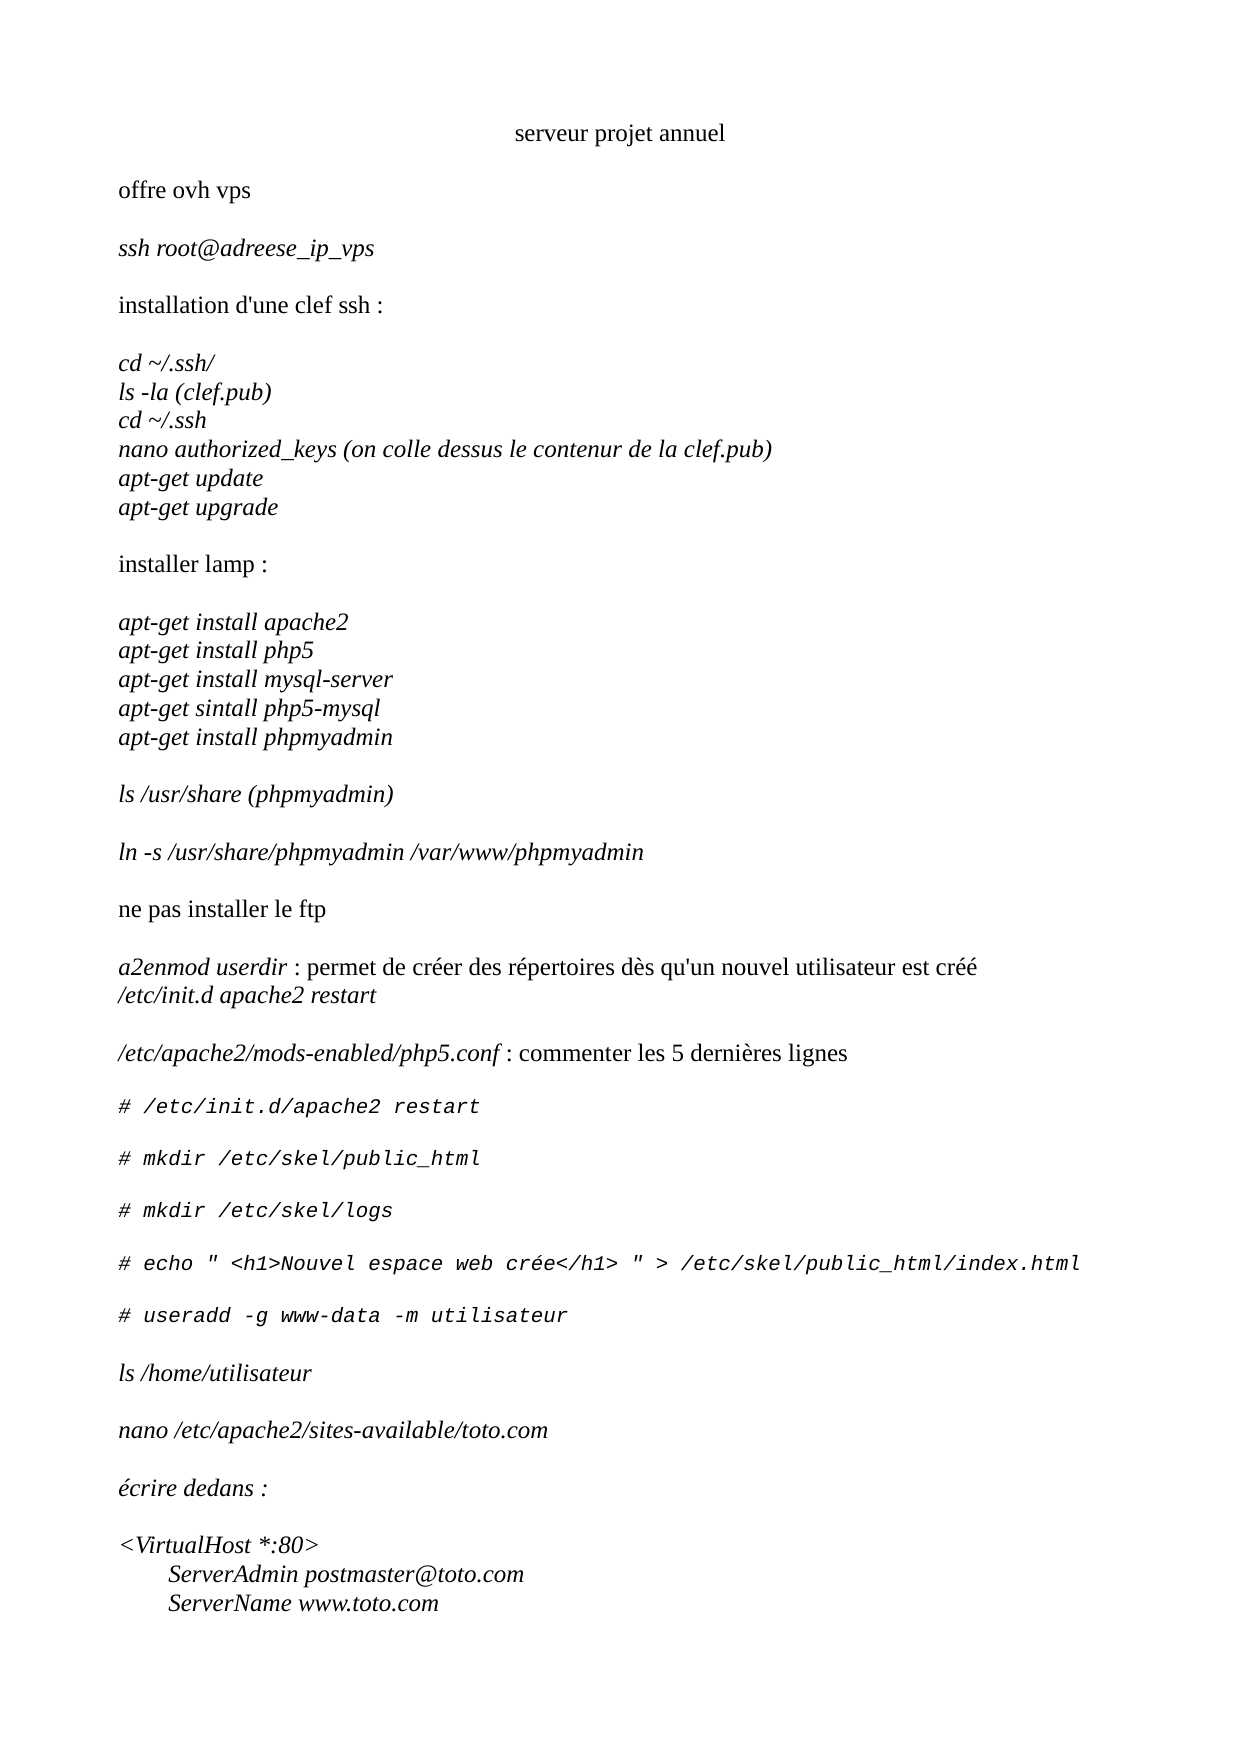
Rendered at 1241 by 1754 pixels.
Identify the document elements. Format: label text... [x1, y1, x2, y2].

text ServerName www.toto.com [118, 1588, 1122, 1616]
text ne pas installer le ftp [118, 894, 1122, 923]
text ln -s /usr/share/phpmyadmin /var/www/phpmyadmin [118, 837, 1122, 866]
text ls -la (clef.pub) [118, 377, 1122, 406]
text apt-get install phpmyadmin [118, 722, 1122, 751]
text a2enmod userdir : permet de créer des répertoires dès qu'un nouvel utilisateur est créé [118, 952, 1122, 981]
text apt-get update [118, 463, 1122, 492]
text apt-get install mysql-server [118, 664, 1122, 693]
text écrire dedans : [118, 1473, 1122, 1501]
text ls /home/utilisateur [118, 1358, 1122, 1386]
text apt-get install php5 [118, 636, 1122, 664]
text # mkdir /etc/skel/public_html [118, 1148, 1122, 1172]
text # echo " <h1>Nouvel espace web crée</h1> " > /etc/skel/public_html/index.html [118, 1253, 1122, 1276]
text # useradd -g www-data -m utilisateur [118, 1305, 1122, 1329]
text apt-get install apache2 [118, 607, 1122, 636]
text serveur projet annuel [118, 118, 1122, 147]
text apt-get sintall php5-mysql [118, 693, 1122, 722]
text installation d'une clef ssh : [118, 291, 1122, 319]
text ls /usr/share (phpmyadmin) [118, 779, 1122, 808]
text ssh root@adreese_ip_vps [118, 233, 1122, 262]
text /etc/apache2/mods-enabled/php5.conf : commenter les 5 dernières lignes [118, 1038, 1122, 1067]
text cd ~/.ssh [118, 406, 1122, 434]
text /etc/init.d apache2 restart [118, 981, 1122, 1009]
text nano /etc/apache2/sites-available/toto.com [118, 1415, 1122, 1444]
text # mkdir /etc/skel/logs [118, 1200, 1122, 1224]
text apt-get upgrade [118, 492, 1122, 521]
text installer lamp : [118, 549, 1122, 578]
text offre ovh vps [118, 176, 1122, 204]
text # /etc/init.d/apache2 restart [118, 1096, 1122, 1119]
text nano authorized_keys (on colle dessus le contenur de la clef.pub) [118, 434, 1122, 463]
text cd ~/.ssh/ [118, 348, 1122, 377]
text ServerAdmin postmaster@toto.com [118, 1559, 1122, 1588]
text <VirtualHost *:80> [118, 1530, 1122, 1559]
